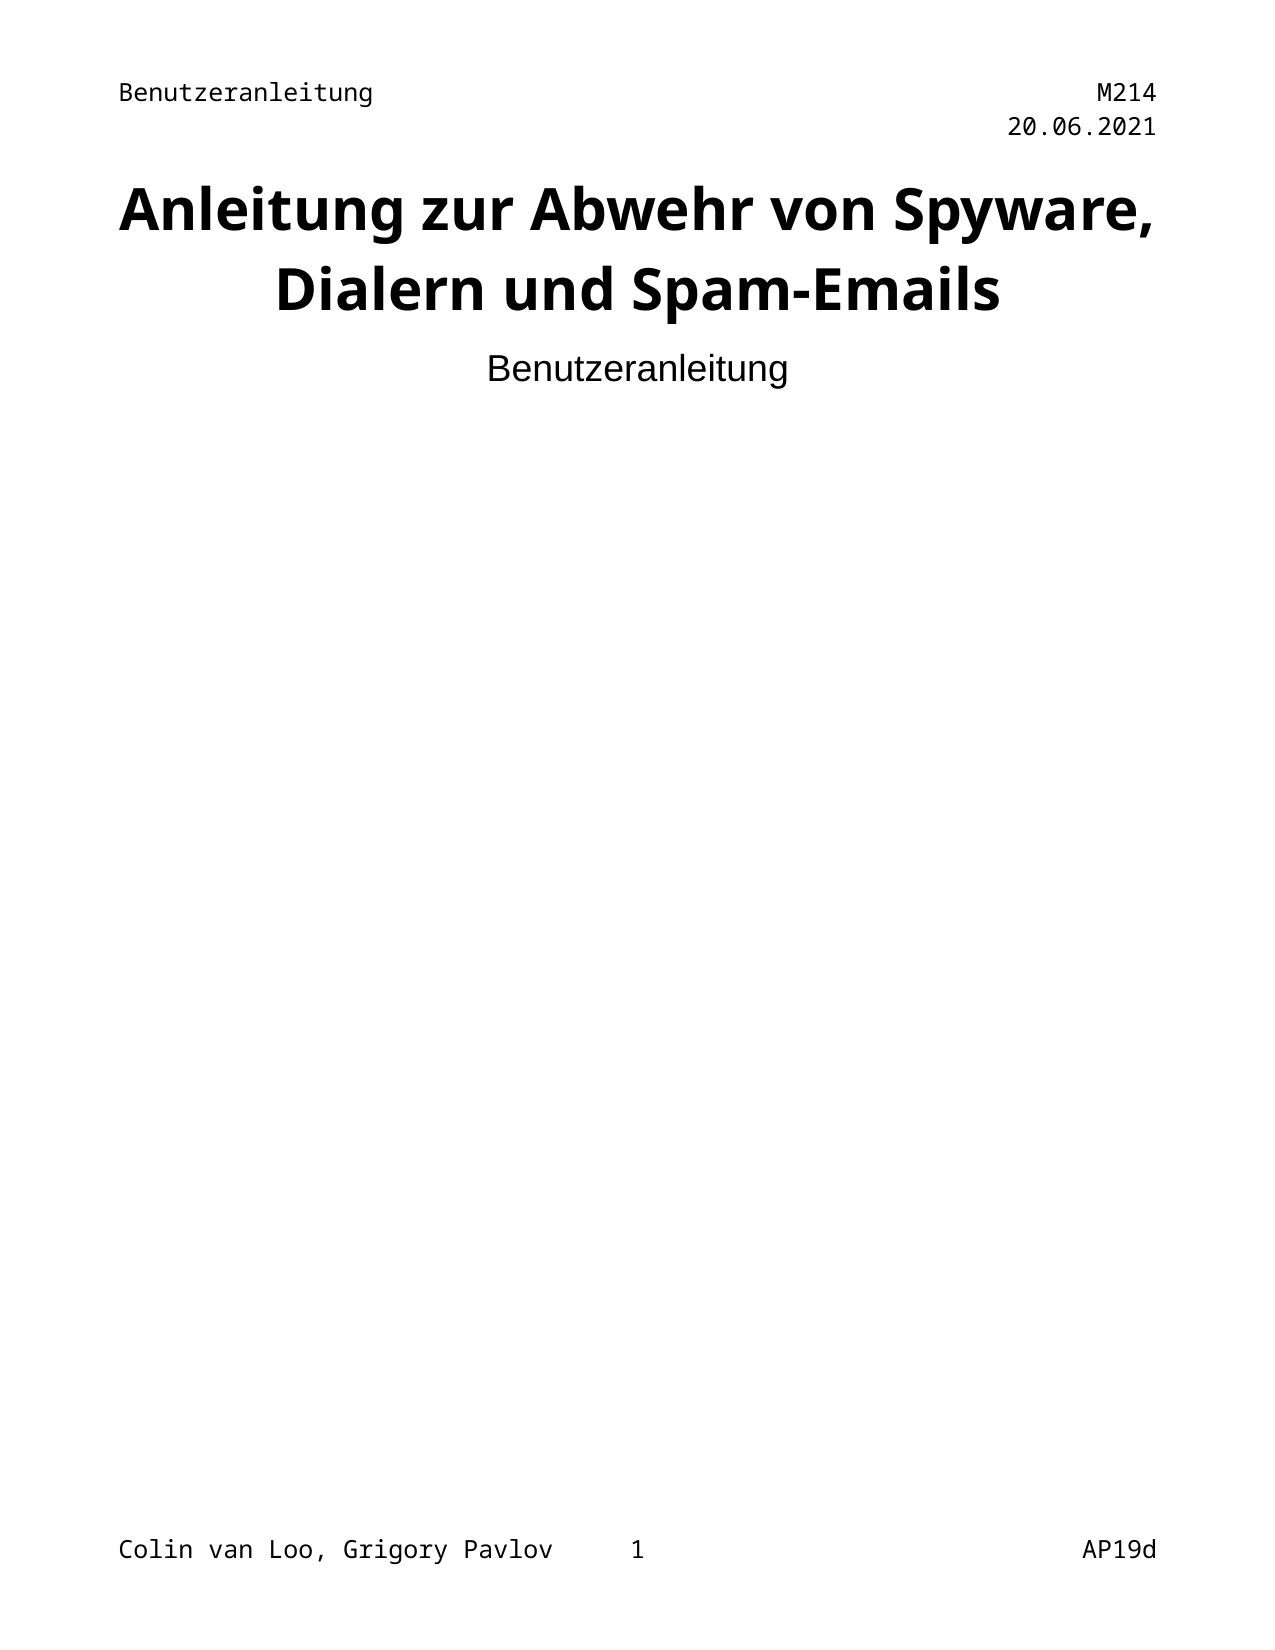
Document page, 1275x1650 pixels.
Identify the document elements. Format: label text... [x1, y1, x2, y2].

subtitle Benutzeranleitung [118, 346, 1157, 389]
title Anleitung zur Abwehr von Spyware, Dialern und Spam-Emails [118, 168, 1157, 327]
